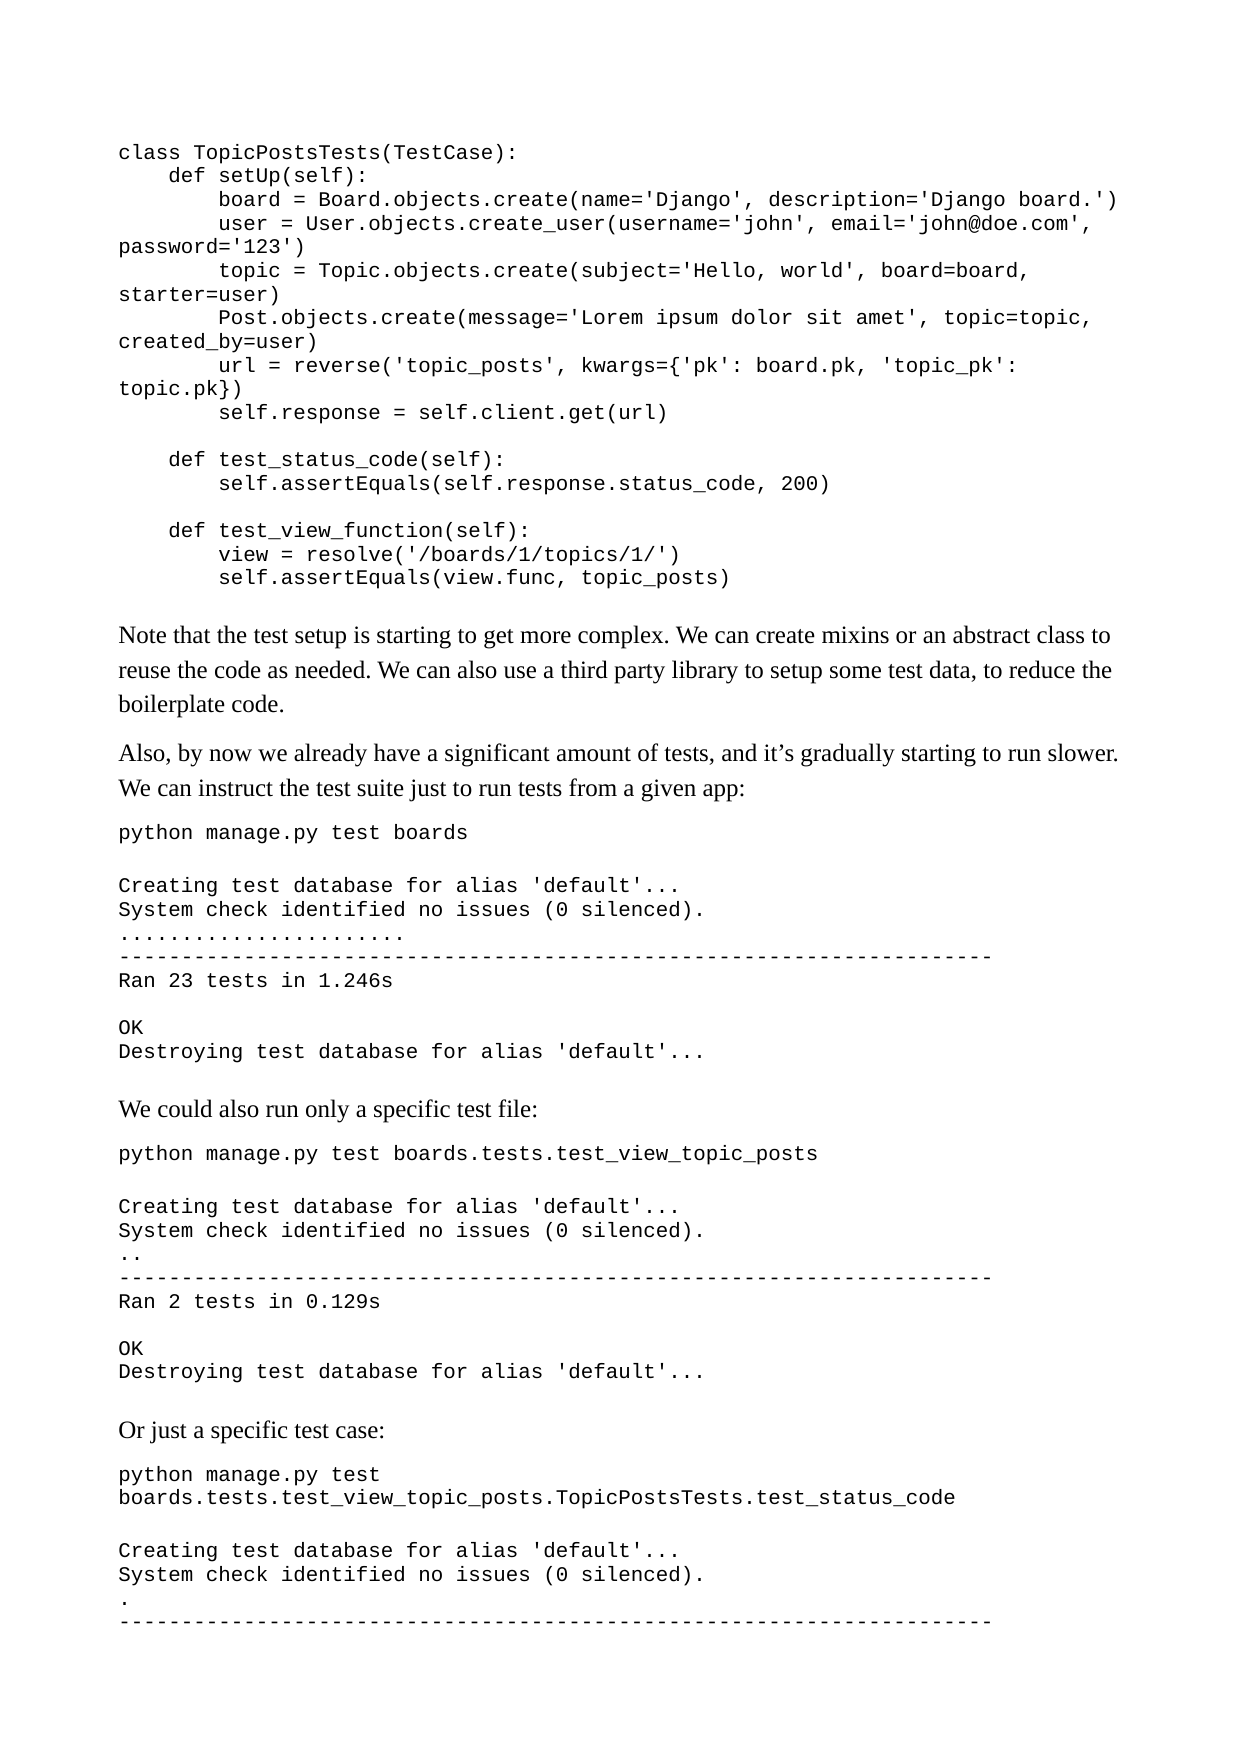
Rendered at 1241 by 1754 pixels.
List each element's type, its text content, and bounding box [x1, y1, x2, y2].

text self.assertEquals(self.response.status_code, 200) [118, 473, 1122, 496]
text topic = Topic.objects.create(subject='Hello, world', board=board, starter=user) [118, 260, 1122, 307]
text python manage.py test boards.tests.test_view_topic_posts.TopicPostsTests.test_status_code [118, 1464, 1122, 1511]
text Creating test database for alias 'default'... [118, 1196, 1122, 1220]
text System check identified no issues (0 silenced). [118, 899, 1122, 922]
text System check identified no issues (0 silenced). [118, 1220, 1122, 1243]
text Or just a specific test case: [118, 1415, 1122, 1443]
text ....................... [118, 922, 1122, 946]
text def setUp(self): [118, 165, 1122, 189]
text self.assertEquals(view.func, topic_posts) [118, 567, 1122, 591]
text Also, by now we already have a significant amount of tests, and it’s gradually starting to run slower. We can instruct the test suite just to run tests from a given app: [118, 738, 1122, 802]
text Note that the test setup is starting to get more complex. We can create mixins or an abstract class to reuse the code as needed. We can also use a third party library to setup some test data, to reduce the boilerplate code. [118, 621, 1122, 718]
text board = Board.objects.create(name='Django', description='Django board.') [118, 189, 1122, 213]
text Ran 2 tests in 0.129s [118, 1291, 1122, 1314]
text We could also run only a specific test file: [118, 1094, 1122, 1123]
text ---------------------------------------------------------------------- [118, 1611, 1122, 1635]
text def test_status_code(self): [118, 449, 1122, 473]
text System check identified no issues (0 silenced). [118, 1564, 1122, 1588]
text .. [118, 1243, 1122, 1267]
text Ran 23 tests in 1.246s [118, 970, 1122, 993]
text def test_view_function(self): [118, 520, 1122, 544]
text self.response = self.client.get(url) [118, 402, 1122, 426]
text Destroying test database for alias 'default'... [118, 1362, 1122, 1385]
text Creating test database for alias 'default'... [118, 875, 1122, 899]
text OK [118, 1017, 1122, 1041]
text Creating test database for alias 'default'... [118, 1541, 1122, 1564]
text Destroying test database for alias 'default'... [118, 1041, 1122, 1064]
text python manage.py test boards.tests.test_view_topic_posts [118, 1143, 1122, 1167]
text user = User.objects.create_user(username='john', email='john@doe.com', password='123') [118, 213, 1122, 260]
text Post.objects.create(message='Lorem ipsum dolor sit amet', topic=topic, created_by=user) [118, 307, 1122, 354]
text python manage.py test boards [118, 822, 1122, 846]
text . [118, 1588, 1122, 1611]
text ---------------------------------------------------------------------- [118, 946, 1122, 970]
text view = resolve('/boards/1/topics/1/') [118, 544, 1122, 567]
text OK [118, 1338, 1122, 1362]
text ---------------------------------------------------------------------- [118, 1267, 1122, 1291]
text url = reverse('topic_posts', kwargs={'pk': board.pk, 'topic_pk': topic.pk}) [118, 354, 1122, 402]
text class TopicPostsTests(TestCase): [118, 142, 1122, 165]
